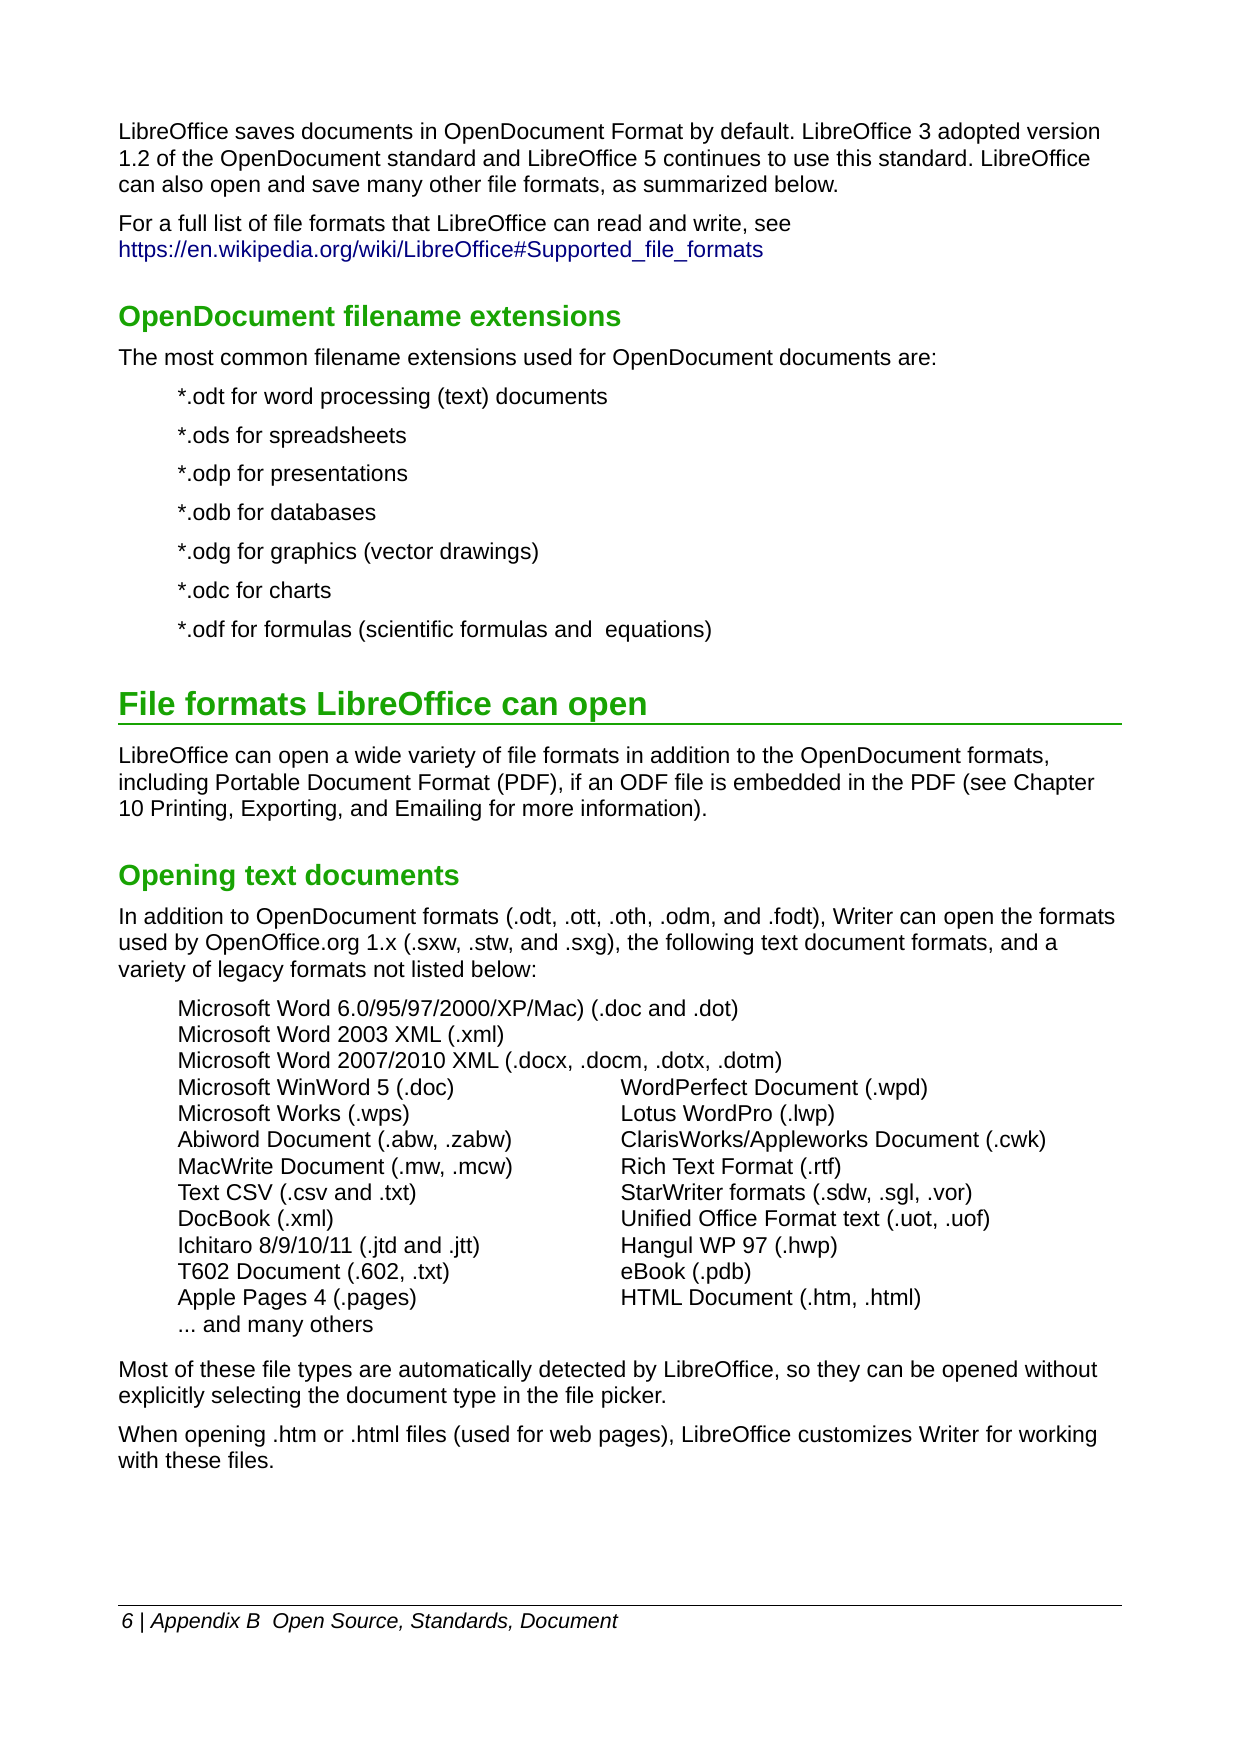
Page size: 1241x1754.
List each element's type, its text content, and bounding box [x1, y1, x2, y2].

subtitle File formats LibreOffice can open [118, 684, 1122, 723]
table_cell [561, 1311, 1123, 1349]
table_cell StarWriter formats (.sdw, .sgl, .vor) [561, 1179, 1123, 1205]
text LibreOffice can open a wide variety of file formats in addition to the OpenDocument formats, including Portable Document Format (PDF), if an ODF file is embedded in the PDF (see Chapter 10 Printing, Exporting, and Emailing for more information). [118, 742, 1122, 821]
text *.odg for graphics (vector drawings) [177, 538, 1122, 564]
text *.odt for word processing (text) documents [177, 383, 1122, 409]
table_cell Lotus WordPro (.lwp) [561, 1100, 1123, 1126]
text *.odb for databases [177, 499, 1122, 526]
text When opening .htm or .html files (used for web pages), LibreOffice customizes Writer for working with these files. [118, 1421, 1122, 1473]
table_cell Text CSV (.csv and .txt) [118, 1179, 561, 1205]
table_cell Ichitaro 8/9/10/11 (.jtd and .jtt) [118, 1232, 561, 1258]
text LibreOffice saves documents in OpenDocument Format by default. LibreOffice 3 adopted version 1.2 of the OpenDocument standard and LibreOffice 5 continues to use this standard. LibreOffice can also open and save many other file formats, as summarized below. [118, 118, 1122, 197]
table_cell eBook (.pdb) [561, 1258, 1123, 1284]
table_cell T602 Document (.602, .txt) [118, 1258, 561, 1284]
text Microsoft Word 6.0/95/97/2000/XP/Mac) (.doc and .dot) Microsoft Word 2003 XML (.xml) Microsoft Word 2007/2010 XML (.docx, .docm, .dotx, .dotm) [177, 994, 1122, 1073]
table_cell MacWrite Document (.mw, .mcw) [118, 1153, 561, 1179]
text For a full list of file formats that LibreOffice can read and write, see https://en.wikipedia.org/wiki/LibreOffice#Supported_file_formats [118, 210, 1122, 262]
table_header Microsoft WinWord 5 (.doc) [118, 1074, 561, 1100]
table_header WordPerfect Document (.wpd) [561, 1074, 1123, 1100]
table_cell Apple Pages 4 (.pages) [118, 1284, 561, 1311]
text *.odf for formulas (scientific formulas and equations) [177, 616, 1122, 642]
table_cell Hangul WP 97 (.hwp) [561, 1232, 1123, 1258]
list The most common filename extensions used for OpenDocument documents are: [118, 344, 1122, 370]
text Most of these file types are automatically detected by LibreOffice, so they can be opened without explicitly selecting the document type in the file picker. [118, 1356, 1122, 1408]
text *.ods for spreadsheets [177, 422, 1122, 448]
table_cell ClarisWorks/Appleworks Document (.cwk) [561, 1126, 1123, 1153]
table_cell Abiword Document (.abw, .zabw) [118, 1126, 561, 1153]
table_cell Microsoft Works (.wps) [118, 1100, 561, 1126]
subtitle Opening text documents [118, 858, 1122, 891]
table_cell Unified Office Format text (.uot, .uof) [561, 1205, 1123, 1232]
table_cell DocBook (.xml) [118, 1205, 561, 1232]
list In addition to OpenDocument formats (.odt, .ott, .oth, .odm, and .fodt), Writer can open the formats used by OpenOffice.org 1.x (.sxw, .stw, and .sxg), the following text document formats, and a variety of legacy formats not listed below: [118, 903, 1122, 982]
subtitle OpenDocument filename extensions [118, 298, 1122, 332]
table_cell ... and many others [118, 1311, 561, 1349]
table_cell Rich Text Format (.rtf) [561, 1153, 1123, 1179]
text *.odp for presentations [177, 460, 1122, 487]
table_cell HTML Document (.htm, .html) [561, 1284, 1123, 1311]
text *.odc for charts [177, 577, 1122, 603]
